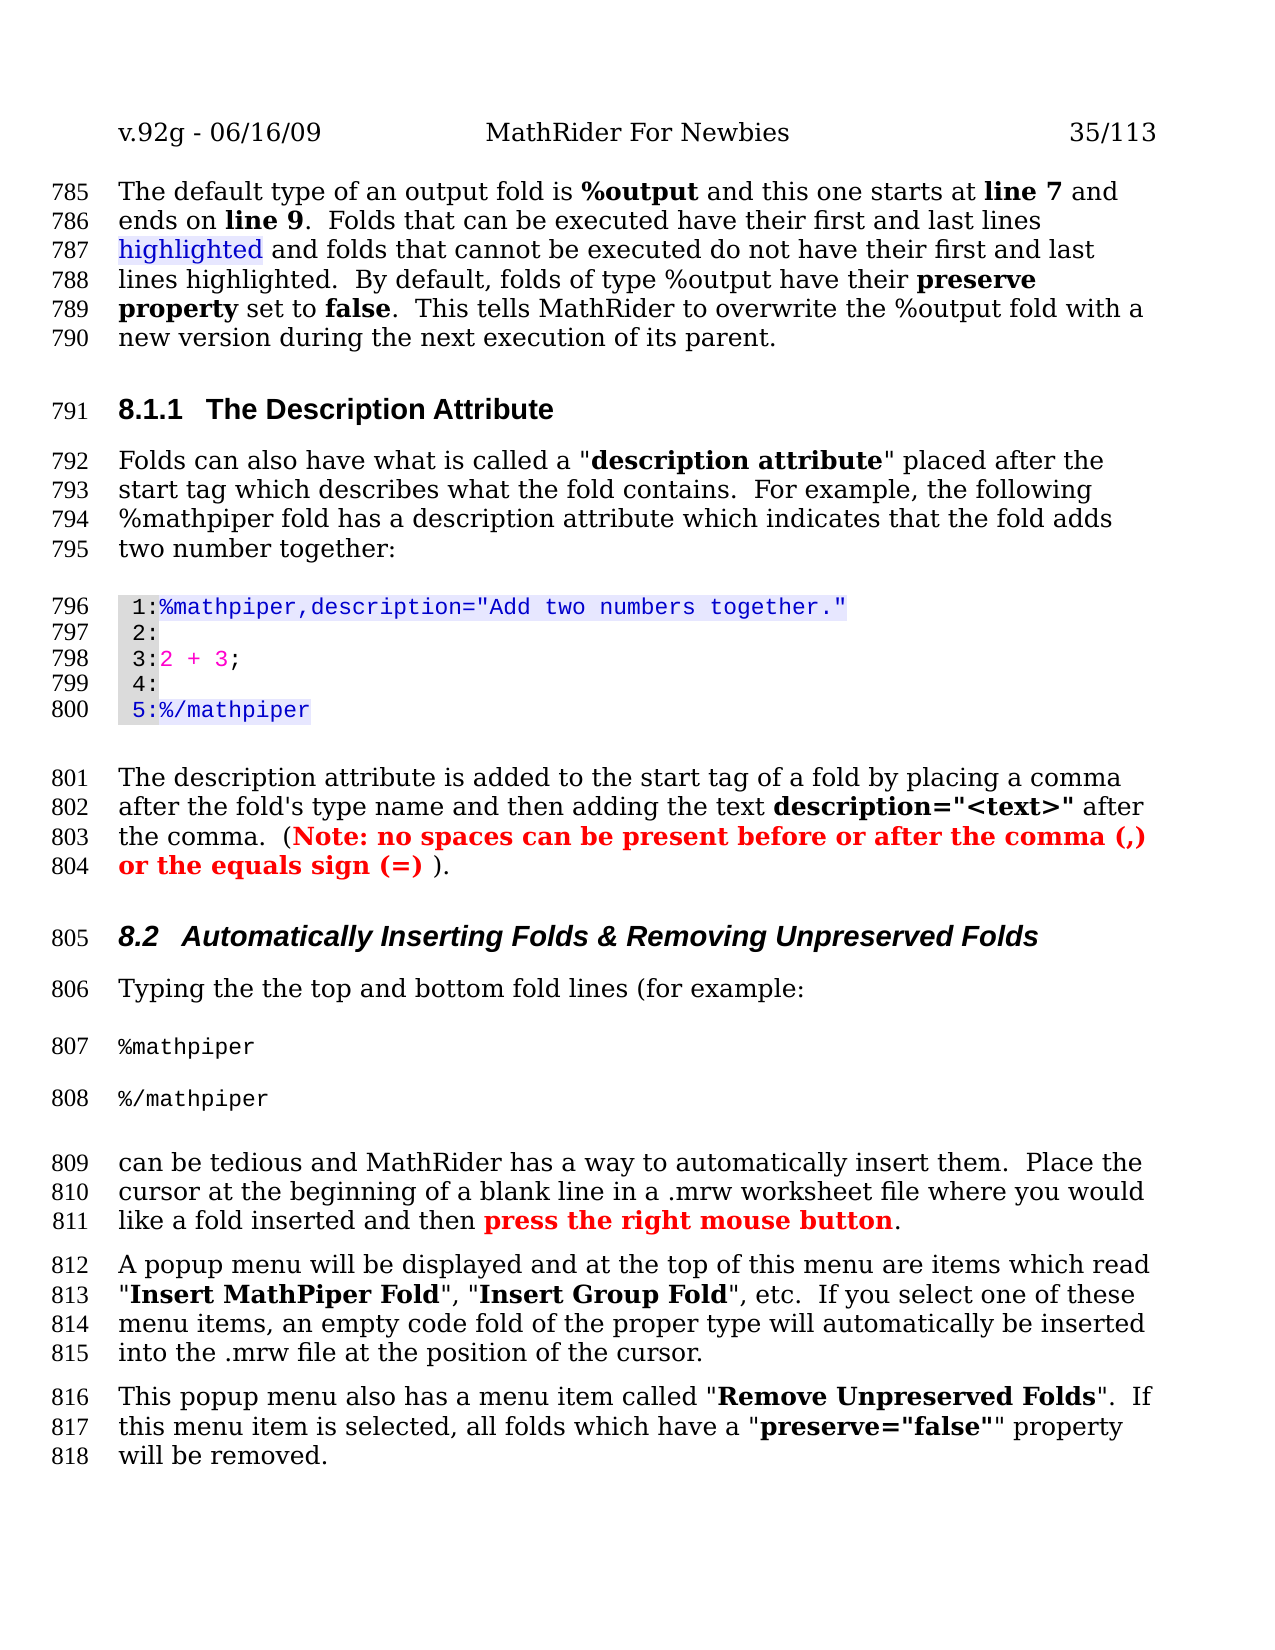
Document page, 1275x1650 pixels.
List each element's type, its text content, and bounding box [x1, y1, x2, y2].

subtitle The Description Attribute [118, 392, 1157, 425]
text 3:2 + 3; [118, 647, 1157, 673]
text 2: [118, 621, 1157, 647]
text 1:%mathpiper,description="Add two numbers together." [118, 595, 1157, 621]
text 5:%/mathpiper [118, 699, 1157, 725]
subtitle Automatically Inserting Folds & Removing Unpreserved Folds [118, 919, 1157, 953]
text 4: [118, 673, 1157, 699]
text A popup menu will be displayed and at the top of this menu are items which read "Insert MathPiper Fold", "Insert Group Fold", etc. If you select one of these menu items, an empty code fold of the proper type will automatically be inserted into the .mrw file at the position of the cursor. [118, 1251, 1157, 1367]
text Typing the the top and bottom fold lines (for example: [118, 974, 1157, 1003]
text can be tedious and MathRider has a way to automatically insert them. Place the cursor at the beginning of a blank line in a .mrw worksheet file where you would like a fold inserted and then press the right mouse button. [118, 1148, 1157, 1236]
text Folds can also have what is called a "description attribute" placed after the start tag which describes what the fold contains. For example, the following %mathpiper fold has a description attribute which indicates that the fold adds two number together: [118, 446, 1157, 563]
text This popup menu also has a menu item called "Remove Unpreserved Folds". If this menu item is selected, all folds which have a "preserve="false"" property will be removed. [118, 1382, 1157, 1470]
text The default type of an output fold is %output and this one starts at line 7 and ends on line 9. Folds that can be executed have their first and last lines highlighted and folds that cannot be executed do not have their first and last lines highlighted. By default, folds of type %output have their preserve property set to false. This tells MathRider to overwrite the %output fold with a new version during the next execution of its parent. [118, 177, 1157, 353]
text %mathpiper [118, 1035, 1157, 1061]
text The description attribute is added to the start tag of a fold by placing a comma after the fold's type name and then adding the text description="<text>" after the comma. (Note: no spaces can be present before or after the comma (,) or the equals sign (=) ). [118, 763, 1157, 880]
text %/mathpiper [118, 1087, 1157, 1113]
